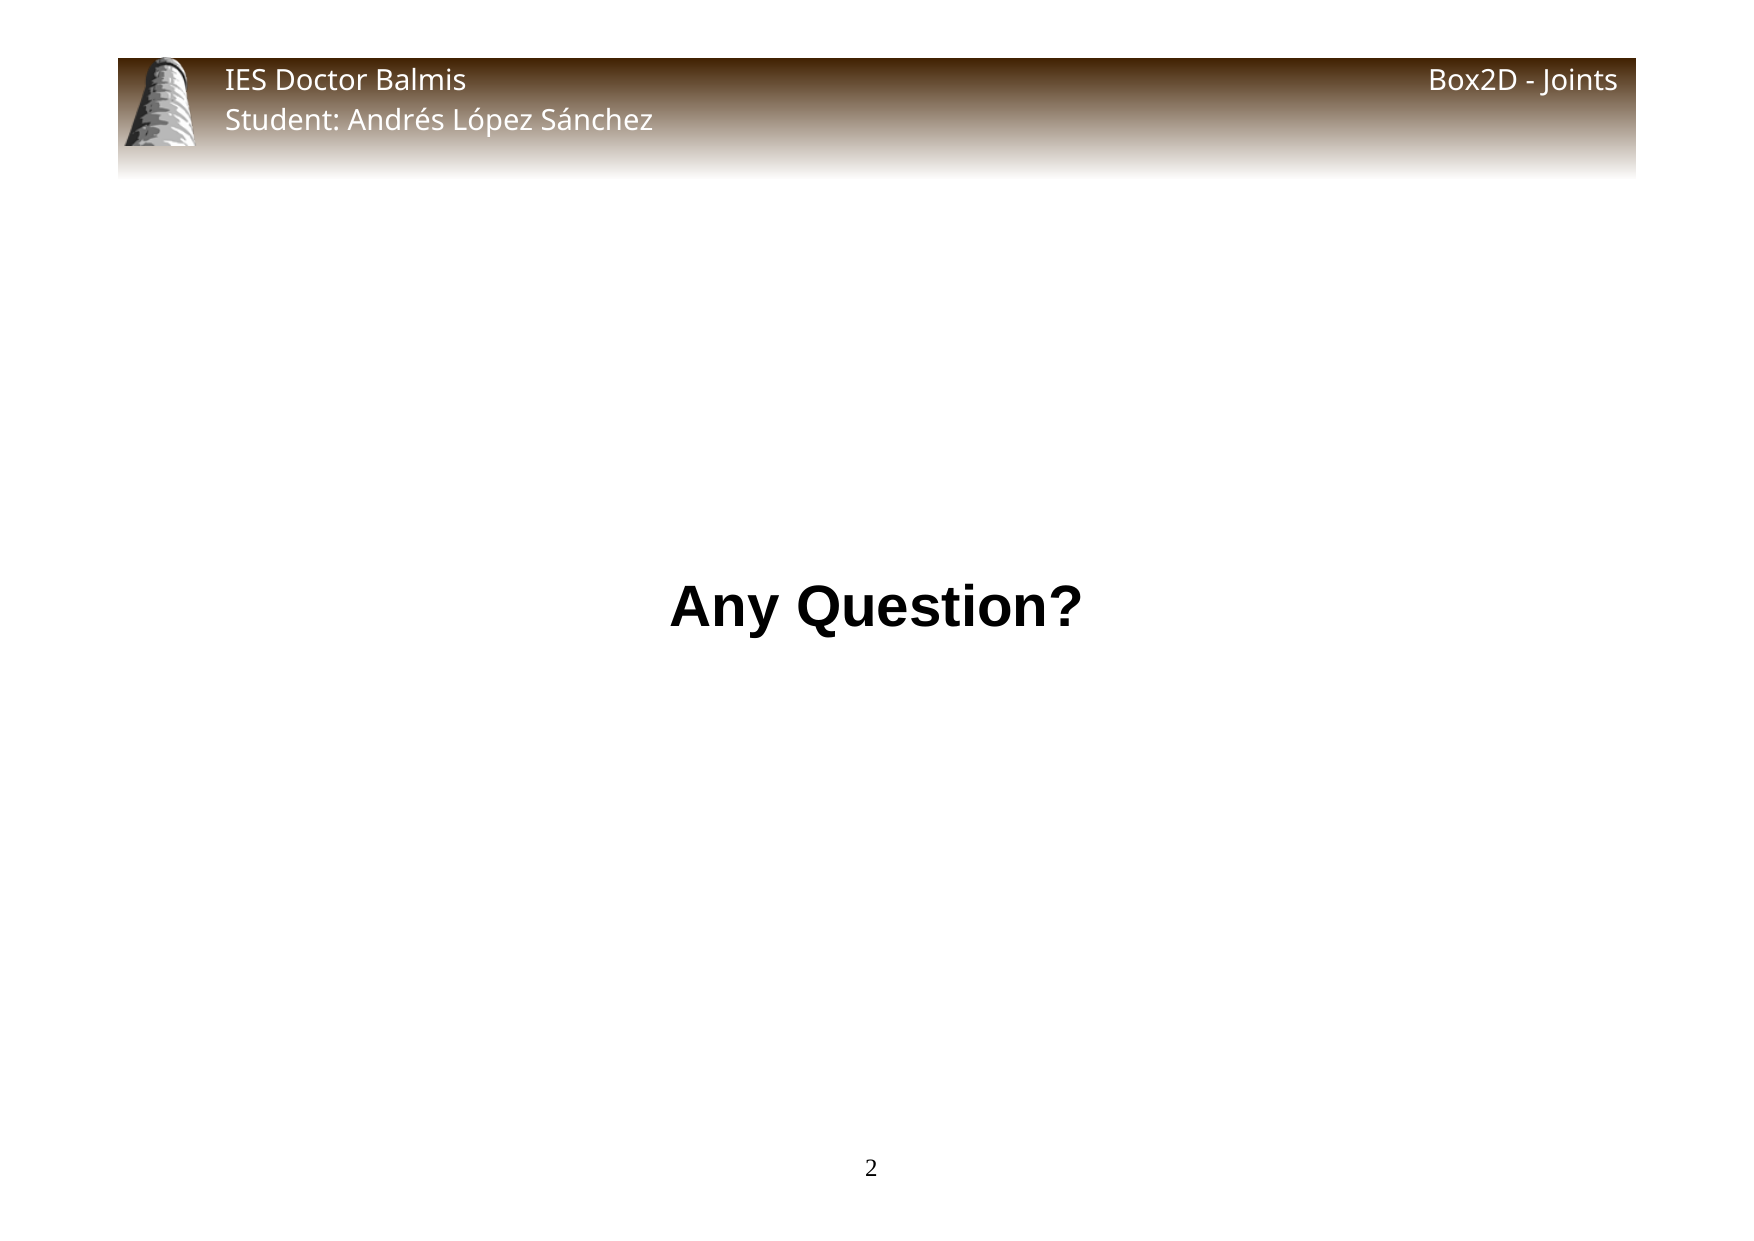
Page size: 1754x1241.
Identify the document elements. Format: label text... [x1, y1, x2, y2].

text Any Question? [118, 572, 1636, 639]
picture [121, 57, 202, 146]
